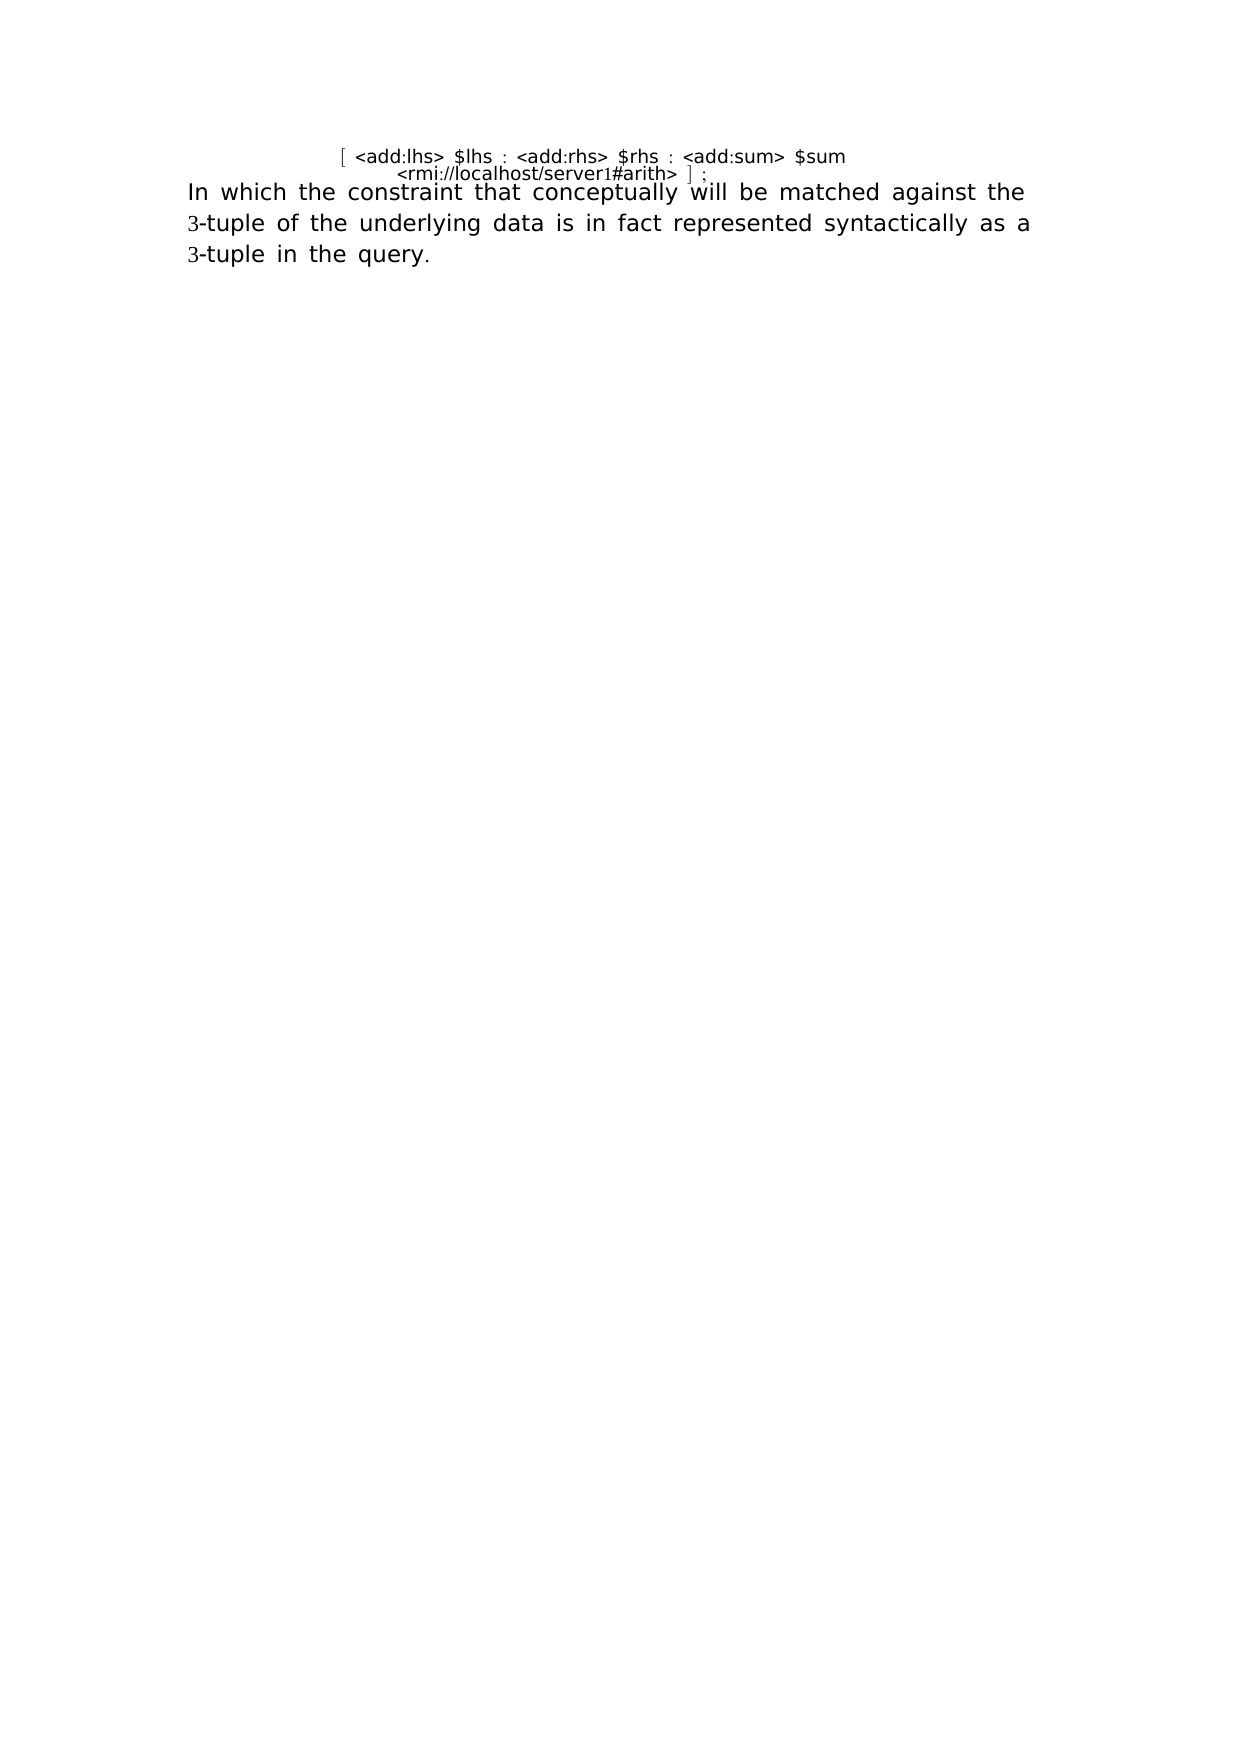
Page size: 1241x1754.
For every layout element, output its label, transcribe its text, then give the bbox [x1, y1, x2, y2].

text In which the constraint that conceptually will be matched against the 3-tuple of the underlying data is in fact represented syntactically as a 3-tuple in the query. [187, 184, 1053, 267]
text [ <add:lhs> $lhs : <add:rhs> $rhs : <add:sum> $sum [342, 150, 993, 167]
text [247, 150, 341, 167]
text <rmi://localhost/server1#arith> ] ; [690, 167, 993, 184]
text <rmi://localhost/server1#arith> ] ; [247, 167, 689, 184]
